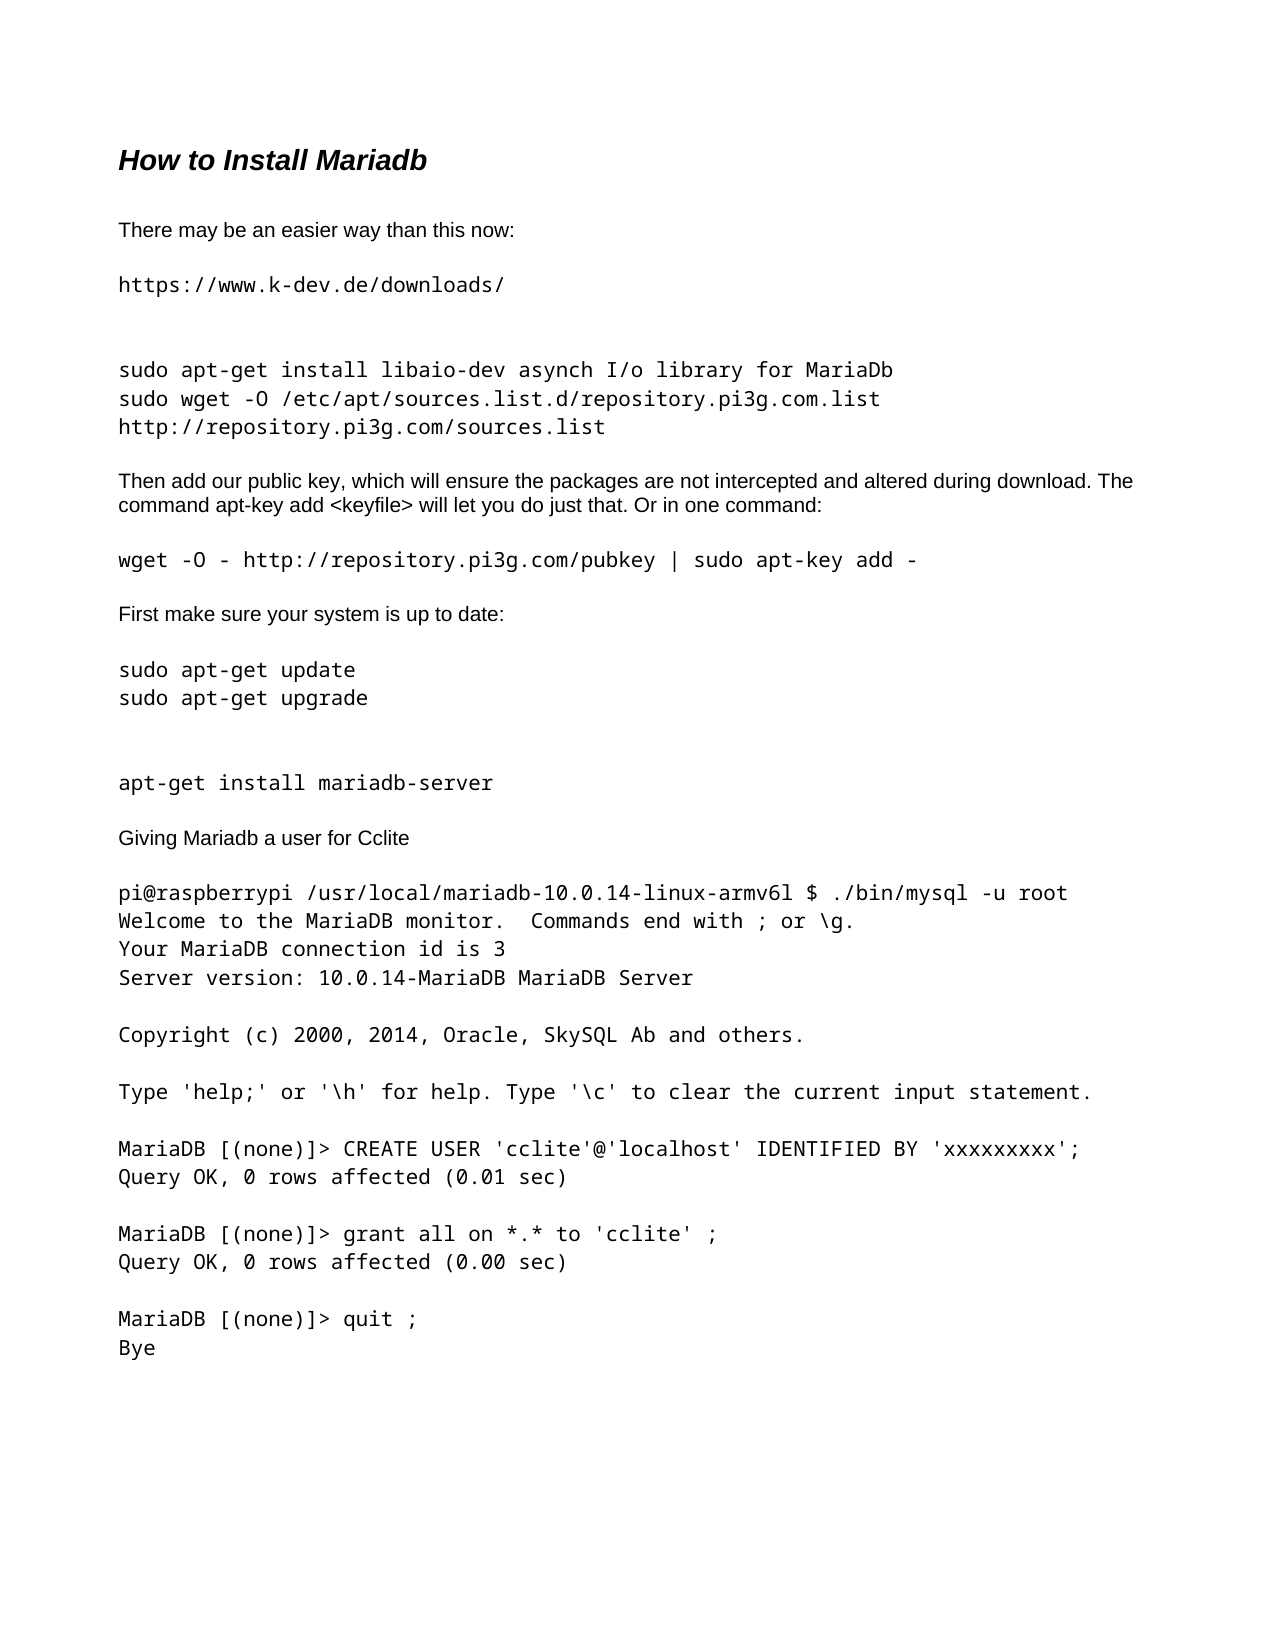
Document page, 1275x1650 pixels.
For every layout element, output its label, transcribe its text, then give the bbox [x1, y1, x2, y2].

text https://www.k-dev.de/downloads/ [118, 270, 1157, 298]
text Welcome to the MariaDB monitor. Commands end with ; or \g. [118, 906, 1157, 934]
text pi@raspberrypi /usr/local/mariadb-10.0.14-linux-armv6l $ ./bin/mysql -u root [118, 878, 1157, 906]
text sudo apt-get install libaio-dev asynch I/o library for MariaDb [118, 355, 1157, 384]
text MariaDB [(none)]> CREATE USER 'cclite'@'localhost' IDENTIFIED BY 'xxxxxxxxx'; [118, 1134, 1157, 1162]
text Type 'help;' or '\h' for help. Type '\c' to clear the current input statement. [118, 1077, 1157, 1105]
text MariaDB [(none)]> grant all on *.* to 'cclite' ; [118, 1219, 1157, 1247]
text Your MariaDB connection id is 3 [118, 934, 1157, 963]
text Server version: 10.0.14-MariaDB MariaDB Server [118, 963, 1157, 991]
text sudo apt-get update [118, 655, 1157, 683]
text Giving Mariadb a user for Cclite [118, 825, 1157, 849]
subtitle How to Install Mariadb [118, 143, 1157, 177]
text Query OK, 0 rows affected (0.01 sec) [118, 1162, 1157, 1191]
text Then add our public key, which will ensure the packages are not intercepted and altered during download. The command apt-key add <keyfile> will let you do just that. Or in one command: [118, 469, 1157, 517]
text First make sure your system is up to date: [118, 602, 1157, 626]
text sudo apt-get upgrade [118, 683, 1157, 712]
text MariaDB [(none)]> quit ; [118, 1304, 1157, 1333]
text sudo wget -O /etc/apt/sources.list.d/repository.pi3g.com.list http://repository.pi3g.com/sources.list [118, 384, 1157, 441]
text Bye [118, 1333, 1157, 1361]
text apt-get install mariadb-server [118, 768, 1157, 797]
text Copyright (c) 2000, 2014, Oracle, SkySQL Ab and others. [118, 1020, 1157, 1048]
text Query OK, 0 rows affected (0.00 sec) [118, 1247, 1157, 1276]
text There may be an easier way than this now: [118, 218, 1157, 242]
text wget -O - http://repository.pi3g.com/pubkey | sudo apt-key add - [118, 545, 1157, 574]
